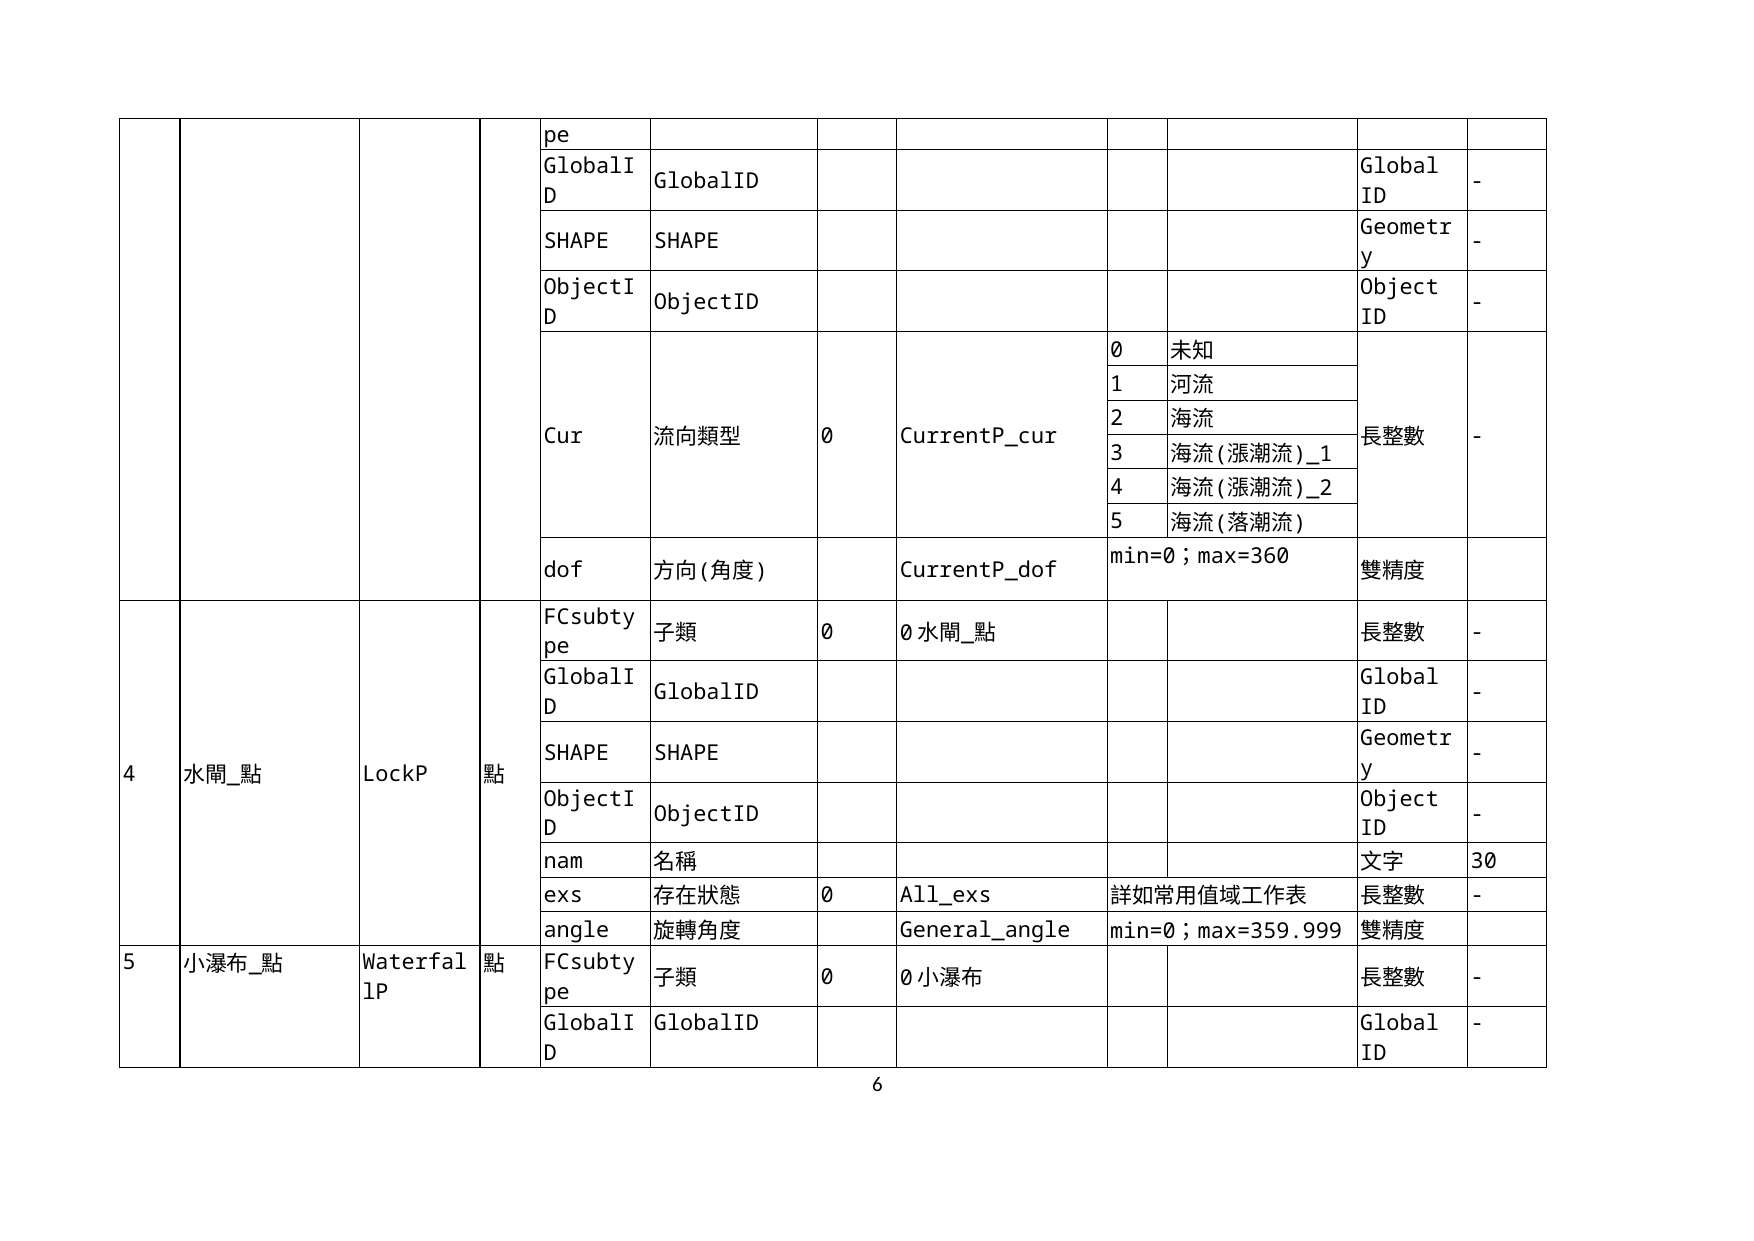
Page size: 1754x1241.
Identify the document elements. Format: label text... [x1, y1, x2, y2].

table_cell 點 [481, 601, 540, 945]
table_cell 2 [1108, 401, 1167, 434]
table_cell [651, 119, 817, 149]
table_cell [1468, 912, 1546, 945]
table_cell nam [541, 843, 650, 877]
table_cell [481, 119, 540, 600]
table_cell [897, 843, 1107, 877]
table_cell 未知 [1168, 332, 1357, 365]
table_cell dof [541, 538, 650, 600]
table_cell GlobalID [651, 1007, 817, 1067]
table_cell 長整數 [1358, 878, 1467, 911]
table_cell 文字 [1358, 843, 1467, 877]
table_cell Global ID [1358, 150, 1467, 209]
table_cell [1168, 722, 1357, 782]
table_cell GlobalID [541, 661, 650, 721]
table_cell General_angle [897, 912, 1107, 945]
table_cell 存在狀態 [651, 878, 817, 911]
table_cell 水閘_點 [181, 601, 359, 945]
table_cell [1168, 119, 1357, 149]
table_cell - [1468, 722, 1546, 782]
table_cell min=0；max=360 [1108, 538, 1357, 600]
table_cell exs [541, 878, 650, 911]
table_cell [181, 119, 359, 600]
table_cell [818, 271, 896, 331]
table_cell Cur [541, 332, 650, 537]
table_cell [1108, 601, 1167, 660]
table_cell 旋轉角度 [651, 912, 817, 945]
table_cell - [1468, 119, 1546, 149]
table_cell [1108, 843, 1167, 877]
table_cell 0水閘_點 [897, 601, 1107, 660]
table_cell 雙精度 [1358, 538, 1467, 600]
table_cell [1108, 1007, 1167, 1067]
table_cell - [1468, 271, 1546, 331]
table_cell 0 [818, 878, 896, 911]
table_cell Global ID [1358, 1007, 1467, 1067]
table_cell 海流(落潮流) [1168, 504, 1357, 537]
table_cell [1168, 601, 1357, 660]
table_cell [1108, 150, 1167, 209]
table_cell Geometry [1358, 211, 1467, 270]
table_cell [1468, 538, 1546, 600]
table_cell [1108, 661, 1167, 721]
table_cell 詳如常用值域工作表 [1108, 878, 1357, 911]
table_cell [818, 150, 896, 209]
table_cell LockP [360, 601, 479, 945]
table_cell ObjectID [651, 271, 817, 331]
table_cell [1168, 661, 1357, 721]
table_cell CurrentP_dof [897, 538, 1107, 600]
table_cell 子類 [651, 601, 817, 660]
table_cell - [1468, 661, 1546, 721]
table_cell [1168, 946, 1357, 1006]
table_cell 方向(角度) [651, 538, 817, 600]
table_cell 海流(漲潮流)_1 [1168, 435, 1357, 468]
table_cell [1108, 211, 1167, 270]
table_cell SHAPE [651, 211, 817, 270]
table_cell ObjectID [541, 271, 650, 331]
table_cell - [1468, 601, 1546, 660]
table_cell GlobalID [541, 1007, 650, 1067]
table_cell 點 [481, 946, 540, 1067]
table_cell - [1468, 783, 1546, 842]
table_cell 海流(漲潮流)_2 [1168, 469, 1357, 503]
table_cell 4 [1108, 469, 1167, 503]
table_cell [897, 783, 1107, 842]
table_cell - [1468, 946, 1546, 1006]
table_cell [818, 722, 896, 782]
table_cell [818, 211, 896, 270]
table_cell [897, 661, 1107, 721]
table_cell 4 [120, 601, 179, 945]
table_cell 1 [1108, 366, 1167, 399]
table_cell All_exs [897, 878, 1107, 911]
table_cell FCsubtype [541, 601, 650, 660]
table_cell pe [541, 119, 650, 149]
table_cell [897, 271, 1107, 331]
table_cell [360, 119, 479, 600]
table_cell Global ID [1358, 661, 1467, 721]
table_cell [897, 1007, 1107, 1067]
table_cell 子類 [651, 946, 817, 1006]
table_cell angle [541, 912, 650, 945]
table_cell 名稱 [651, 843, 817, 877]
table_cell 5 [120, 946, 179, 1067]
table_cell Object ID [1358, 271, 1467, 331]
table_cell [818, 843, 896, 877]
table_cell 5 [1108, 504, 1167, 537]
table_cell [1108, 946, 1167, 1006]
table_cell 3 [1108, 435, 1167, 468]
table_cell Object ID [1358, 783, 1467, 842]
table_cell GlobalID [651, 150, 817, 209]
table_cell [1168, 150, 1357, 209]
table_cell 0 [818, 601, 896, 660]
table_cell [1108, 119, 1167, 149]
table_cell [818, 119, 896, 149]
table_cell [897, 211, 1107, 270]
table_cell 長整數 [1358, 332, 1467, 537]
table_cell [1358, 119, 1467, 149]
table_cell WaterfallP [360, 946, 479, 1067]
table_cell 0 [818, 332, 896, 537]
table_cell [1168, 783, 1357, 842]
table_cell - [1468, 150, 1546, 209]
table_cell 小瀑布_點 [181, 946, 359, 1067]
table_cell FCsubtype [541, 946, 650, 1006]
table_cell GlobalID [541, 150, 650, 209]
table_cell 0小瀑布 [897, 946, 1107, 1006]
table_cell [818, 783, 896, 842]
table_cell [1108, 722, 1167, 782]
table_cell - [1468, 1007, 1546, 1067]
table_cell 長整數 [1358, 946, 1467, 1006]
table_cell - [1468, 878, 1546, 911]
table_cell SHAPE [651, 722, 817, 782]
table_cell [897, 150, 1107, 209]
table_cell SHAPE [541, 722, 650, 782]
table_cell [818, 912, 896, 945]
table_cell [818, 538, 896, 600]
table_cell [897, 119, 1107, 149]
table_cell [1168, 271, 1357, 331]
table_cell [1108, 783, 1167, 842]
table_cell 雙精度 [1358, 912, 1467, 945]
table_cell [1168, 211, 1357, 270]
table_cell SHAPE [541, 211, 650, 270]
table_cell GlobalID [651, 661, 817, 721]
table_cell [120, 119, 179, 600]
table_cell Geometry [1358, 722, 1467, 782]
table_cell [818, 661, 896, 721]
table_cell [818, 1007, 896, 1067]
table_cell ObjectID [651, 783, 817, 842]
table_cell - [1468, 332, 1546, 537]
table_cell [1108, 271, 1167, 331]
table_cell 海流 [1168, 401, 1357, 434]
table_cell 流向類型 [651, 332, 817, 537]
table_cell [897, 722, 1107, 782]
table_cell 河流 [1168, 366, 1357, 399]
table_cell [1168, 843, 1357, 877]
table_cell min=0；max=359.999 [1108, 912, 1357, 945]
table_cell CurrentP_cur [897, 332, 1107, 537]
table_cell 長整數 [1358, 601, 1467, 660]
table_cell 0 [818, 946, 896, 1006]
table_cell - [1468, 211, 1546, 270]
table_cell 30 [1468, 843, 1546, 877]
table_cell [1168, 1007, 1357, 1067]
table_cell ObjectID [541, 783, 650, 842]
table_cell 0 [1108, 332, 1167, 365]
